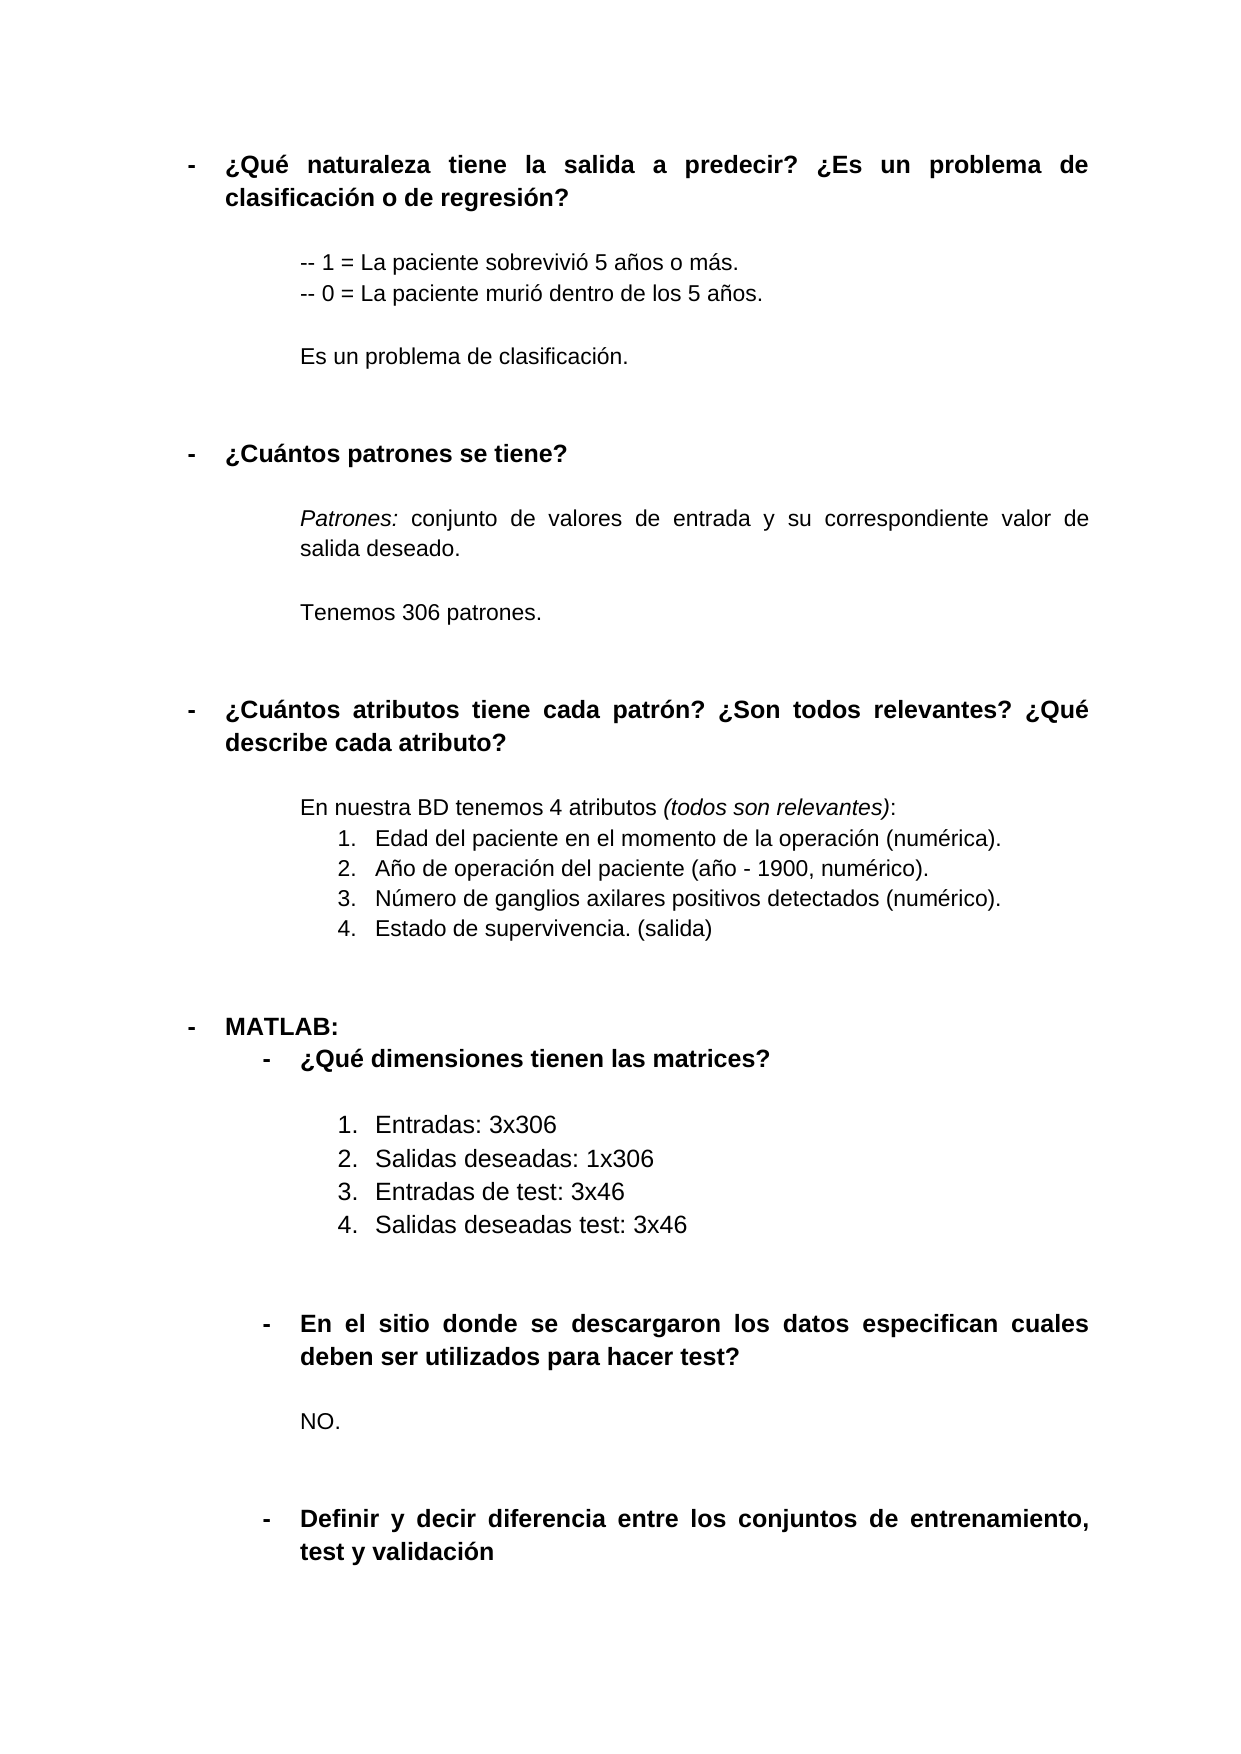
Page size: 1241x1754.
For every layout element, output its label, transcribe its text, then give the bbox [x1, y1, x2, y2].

list ¿Cuántos atributos tiene cada patrón? ¿Son todos relevantes? ¿Qué describe cada atributo? [187, 695, 1090, 757]
list En el sitio donde se descargaron los datos especifican cuales deben ser utilizados para hacer test? [262, 1309, 1090, 1370]
text NO. [300, 1408, 1090, 1434]
text -- 0 = La paciente murió dentro de los 5 años. [225, 280, 1090, 306]
text -- 1 = La paciente sobrevivió 5 años o más. [150, 249, 1090, 275]
text Es un problema de clasificación. [150, 343, 1090, 369]
text En nuestra BD tenemos 4 atributos (todos son relevantes): [150, 794, 1090, 820]
list ¿Cuántos patrones se tiene? [187, 439, 1090, 468]
list Número de ganglios axilares positivos detectados (numérico). [337, 885, 1090, 911]
list Estado de supervivencia. (salida) [337, 915, 1090, 942]
list ¿Qué naturaleza tiene la salida a predecir? ¿Es un problema de clasificación o de regresión? [187, 150, 1090, 212]
list Salidas deseadas test: 3x46 [337, 1209, 1090, 1238]
text Patrones: conjunto de valores de entrada y su correspondiente valor de salida deseado. [300, 505, 1090, 562]
list MATLAB: [187, 1011, 1090, 1040]
list Edad del paciente en el momento de la operación (numérica). [337, 824, 1090, 851]
list Definir y decir diferencia entre los conjuntos de entrenamiento, test y validación [262, 1504, 1090, 1566]
list Entradas: 3x306 [337, 1111, 1090, 1139]
text Tenemos 306 patrones. [225, 599, 1090, 625]
list ¿Qué dimensiones tienen las matrices? [262, 1044, 1090, 1073]
list Año de operación del paciente (año - 1900, numérico). [337, 855, 1090, 881]
list Entradas de test: 3x46 [337, 1177, 1090, 1205]
list Salidas deseadas: 1x306 [337, 1143, 1090, 1172]
